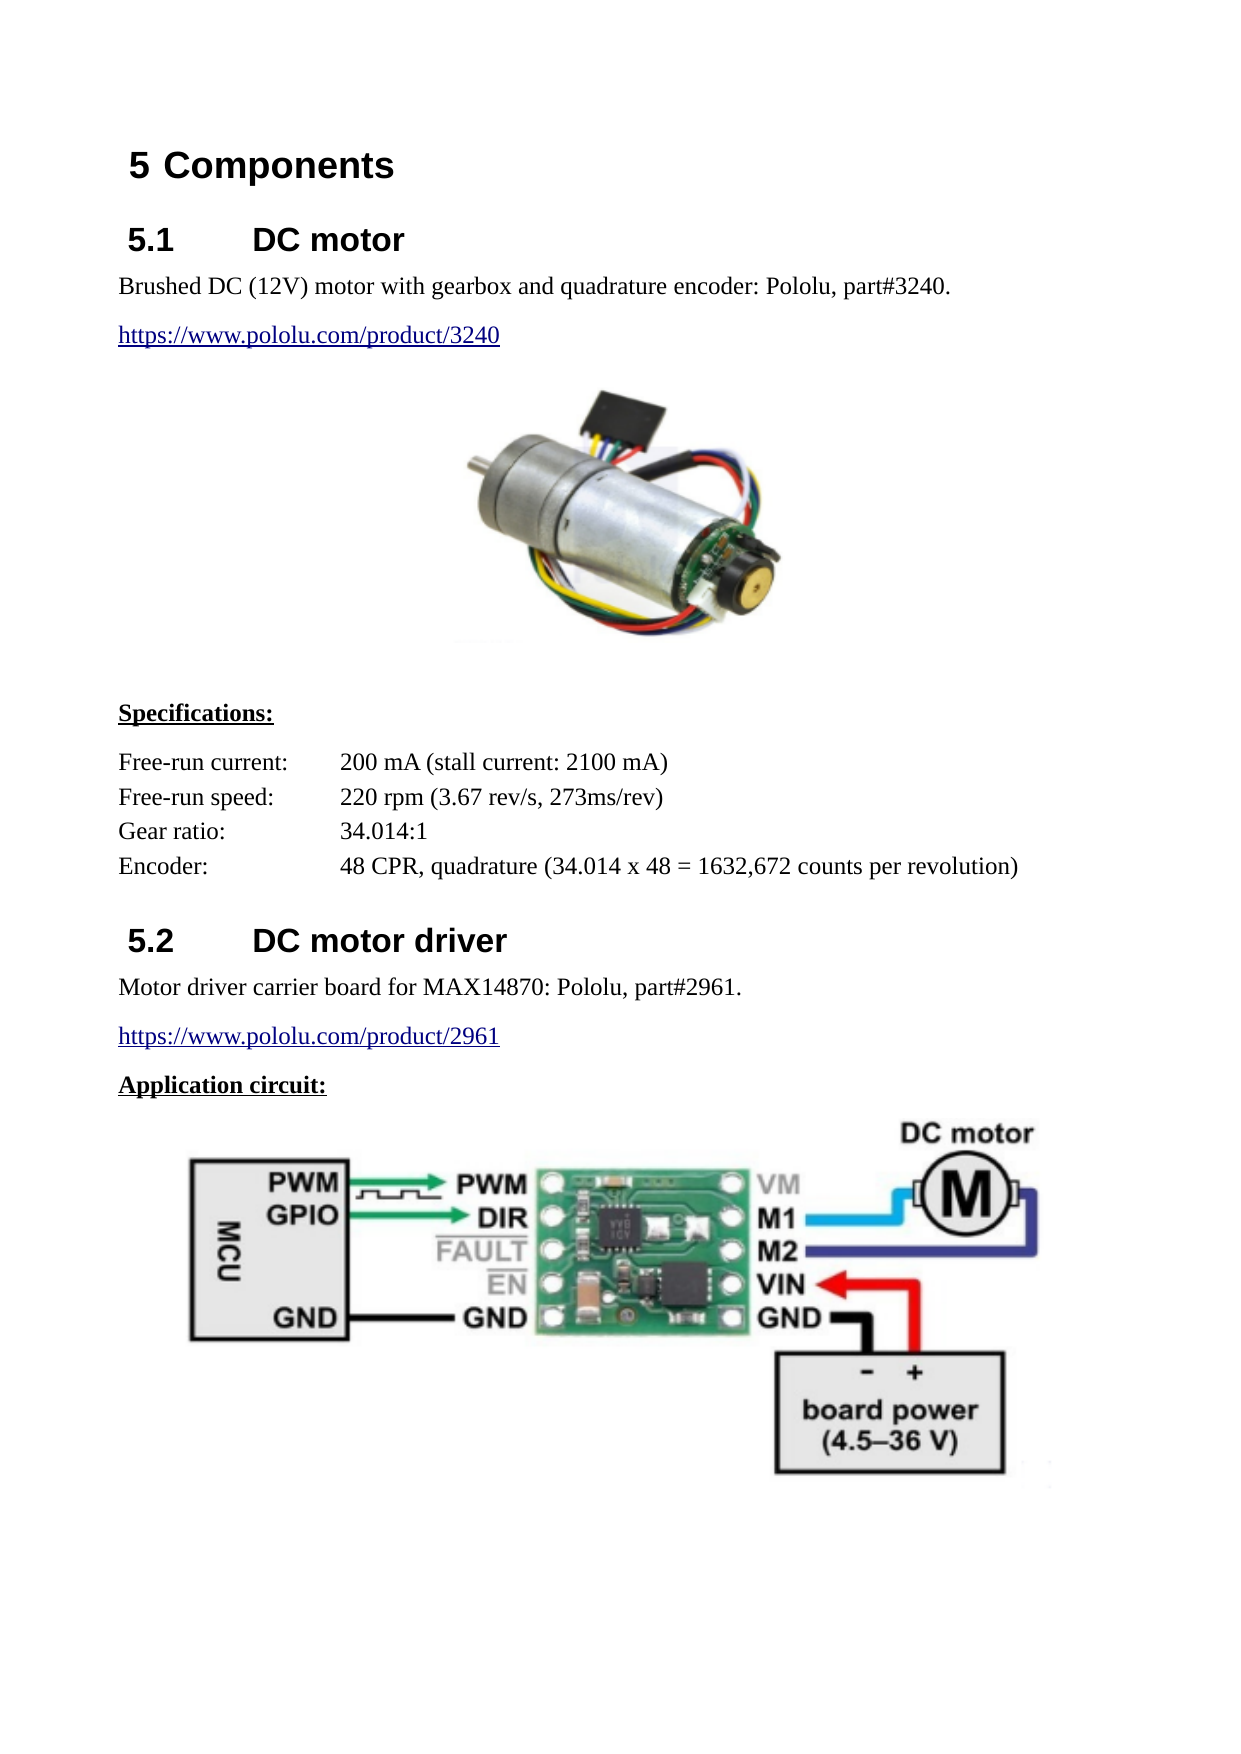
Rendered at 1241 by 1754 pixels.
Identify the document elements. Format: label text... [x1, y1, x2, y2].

picture [175, 1118, 1065, 1494]
text Specifications: [118, 698, 1122, 727]
text https://www.pololu.com/product/2961 [118, 1021, 1122, 1049]
text https://www.pololu.com/product/3240 [118, 320, 1122, 349]
subtitle Components [118, 143, 1122, 187]
text Brushed DC (12V) motor with gearbox and quadrature encoder: Pololu, part#3240. [118, 271, 1122, 300]
subtitle DC motor [118, 220, 1122, 259]
text Free-run current: 200 mA (stall current: 2100 mA) Free-run speed: 220 rpm (3.67 rev/s, 273ms/rev) Gear ratio: 34.014:1 Encoder: 48 CPR, quadrature (34.014 x 48 = 1632,672 counts per revolution) [118, 747, 1122, 879]
picture [447, 378, 793, 643]
text Motor driver carrier board for MAX14870: Pololu, part#2961. [118, 972, 1122, 1001]
subtitle DC motor driver [118, 921, 1122, 959]
text Application circuit: [118, 1070, 1122, 1099]
